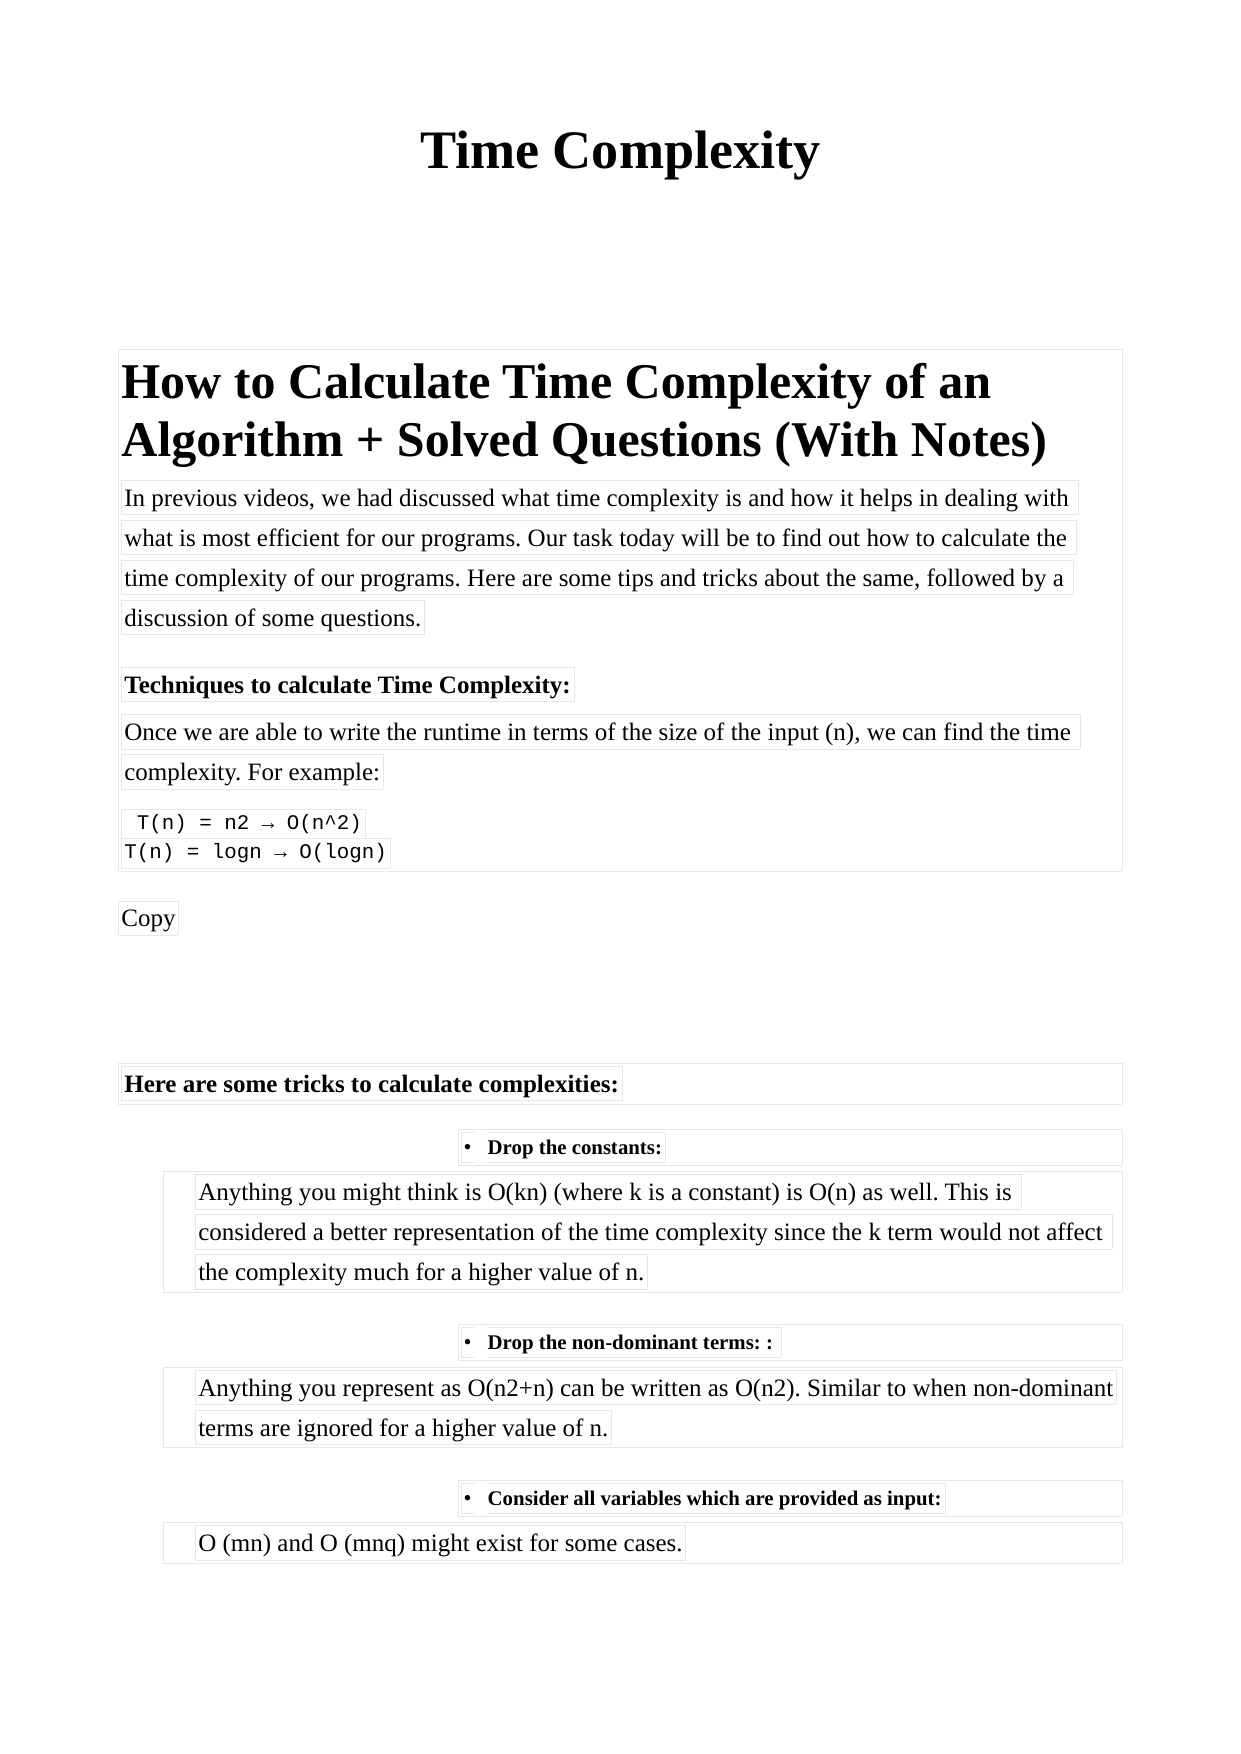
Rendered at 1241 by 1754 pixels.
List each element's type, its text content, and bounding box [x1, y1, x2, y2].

list O (mn) and O (mnq) might exist for some cases. [164, 1523, 1122, 1563]
text T(n) = logn → O(logn) [119, 835, 1122, 871]
subtitle How to Calculate Time Complexity of an Algorithm + Solved Questions (With Notes) [119, 350, 1122, 467]
text Copy [119, 902, 178, 935]
subtitle Drop the non-dominant terms: : [459, 1325, 1122, 1360]
subtitle Here are some tricks to calculate complexities: [119, 1064, 1122, 1104]
list Anything you might think is O(kn) (where k is a constant) is O(n) as well. This is considered a better representation of the time complexity since the k term would not affect the complexity much for a higher value of n. [164, 1172, 1122, 1292]
subtitle Consider all variables which are provided as input: [459, 1481, 1122, 1516]
list Anything you represent as O(n2+n) can be written as O(n2). Similar to when non-dominant terms are ignored for a higher value of n. [164, 1368, 1122, 1447]
subtitle Drop the constants: [459, 1130, 1122, 1165]
text Once we are able to write the runtime in terms of the size of the input (n), we can find the time complexity. For example: [119, 711, 1122, 789]
text T(n) = n2 → O(n^2) [119, 806, 1122, 835]
text Time Complexity [118, 118, 1122, 180]
text In previous videos, we had discussed what time complexity is and how it helps in dealing with what is most efficient for our programs. Our task today will be to find out how to calculate the time complexity of our programs. Here are some tips and tricks about the same, followed by a discussion of some questions. [119, 477, 1122, 634]
text [179, 901, 1122, 935]
subtitle Techniques to calculate Time Complexity: [119, 664, 1122, 702]
